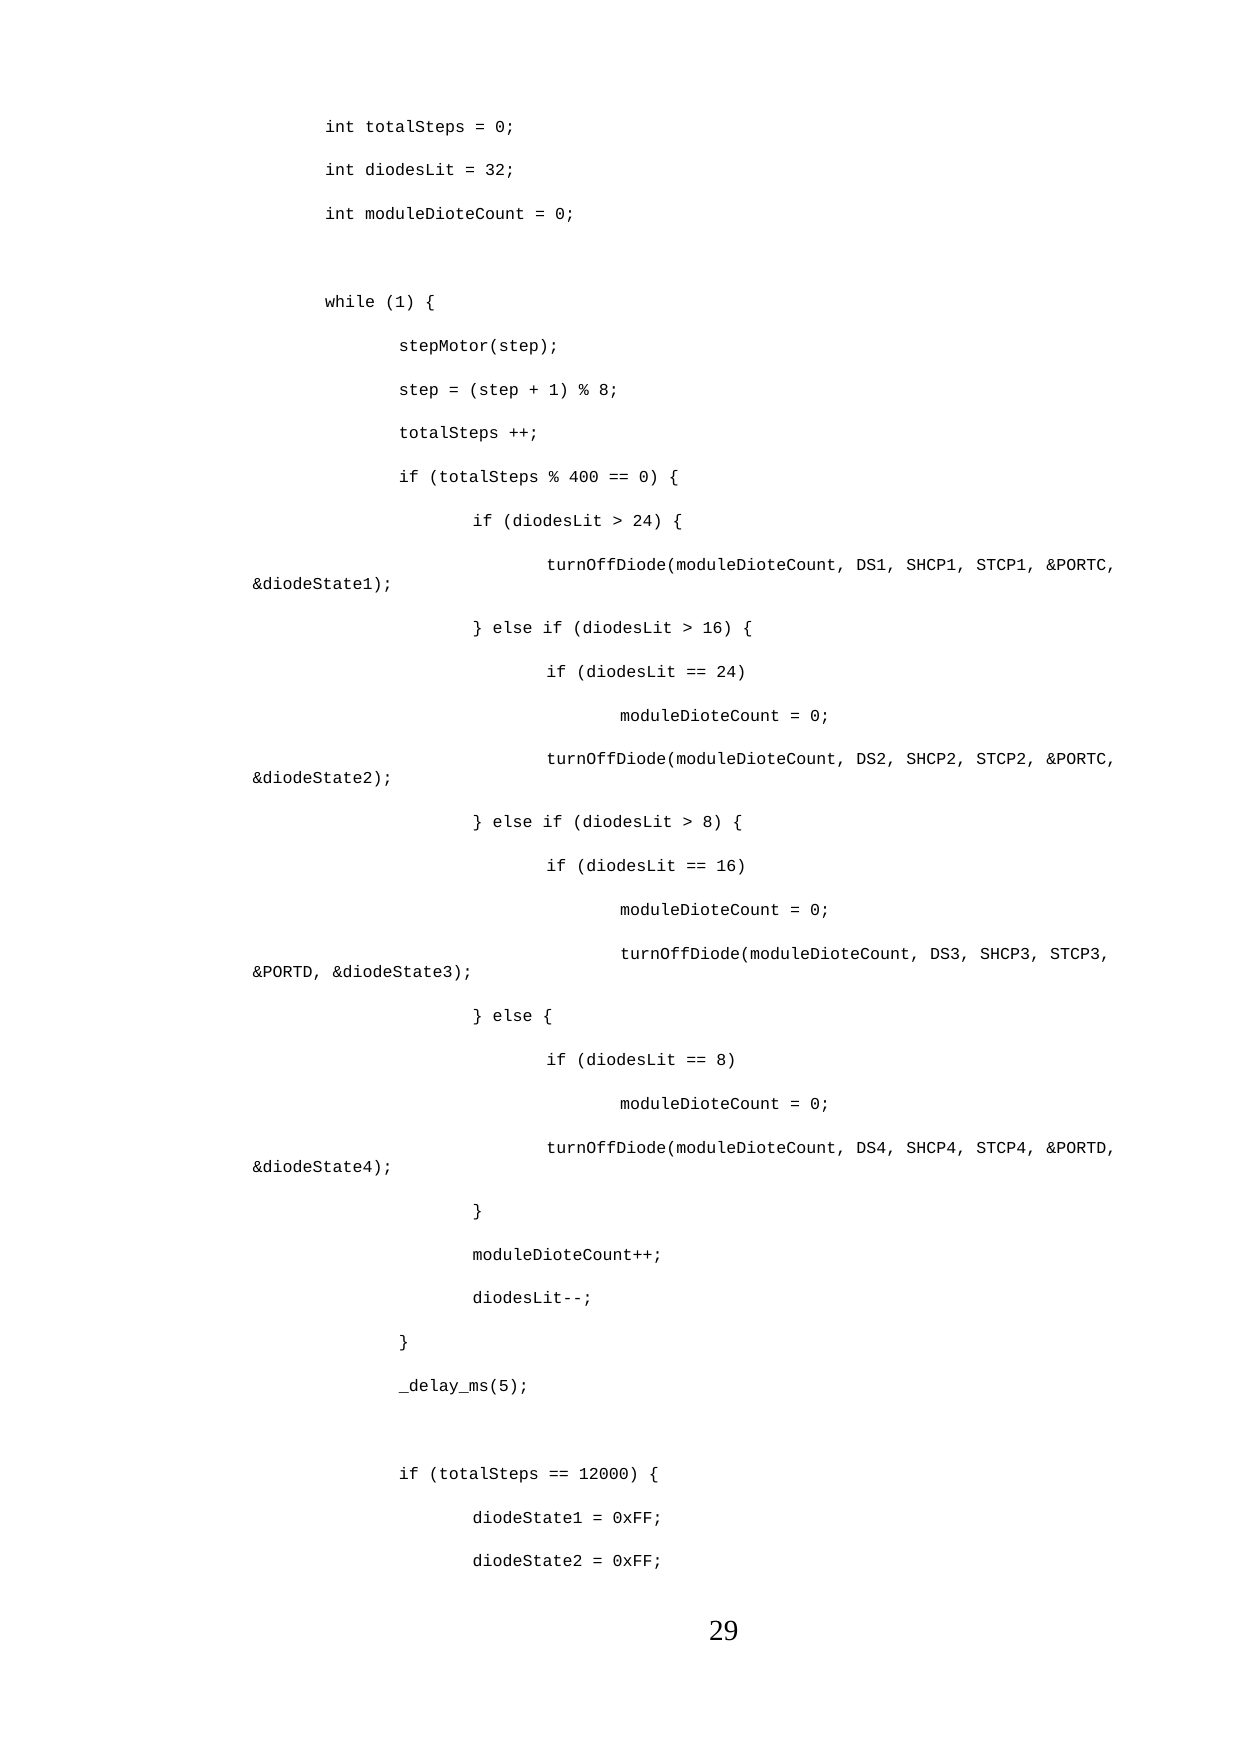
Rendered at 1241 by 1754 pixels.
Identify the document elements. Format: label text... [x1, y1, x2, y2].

text } else { [252, 1008, 1181, 1027]
text diodeState1 = 0xFF; [252, 1509, 1181, 1528]
text } [252, 1334, 1181, 1353]
text totalSteps ++; [252, 425, 1181, 444]
text turnOffDiode(moduleDioteCount, DS2, SHCP2, STCP2, &PORTC, &diodeState2); [252, 751, 1181, 789]
text turnOffDiode(moduleDioteCount, DS1, SHCP1, STCP1, &PORTC, &diodeState1); [252, 557, 1181, 594]
text _delay_ms(5); [252, 1378, 1181, 1396]
text } else if (diodesLit > 8) { [252, 814, 1181, 832]
text int moduleDioteCount = 0; [252, 206, 1181, 225]
text if (diodesLit > 24) { [252, 513, 1181, 532]
text } else if (diodesLit > 16) { [252, 619, 1181, 638]
text if (diodesLit == 8) [252, 1052, 1181, 1071]
text turnOffDiode(moduleDioteCount, DS4, SHCP4, STCP4, &PORTD, &diodeState4); [252, 1139, 1181, 1177]
text if (totalSteps % 400 == 0) { [252, 469, 1181, 488]
text } [252, 1202, 1181, 1221]
text turnOffDiode(moduleDioteCount, DS3, SHCP3, STCP3, &PORTD, &diodeState3); [252, 945, 1181, 983]
text step = (step + 1) % 8; [252, 381, 1181, 400]
text moduleDioteCount = 0; [252, 1096, 1181, 1114]
text stepMotor(step); [252, 337, 1181, 356]
text if (diodesLit == 24) [252, 663, 1181, 682]
text if (totalSteps == 12000) { [252, 1465, 1181, 1484]
text diodesLit--; [252, 1290, 1181, 1309]
text diodeState2 = 0xFF; [252, 1553, 1181, 1572]
text int diodesLit = 32; [252, 162, 1181, 181]
text if (diodesLit == 16) [252, 857, 1181, 876]
text int totalSteps = 0; [252, 118, 1181, 137]
text moduleDioteCount = 0; [252, 901, 1181, 920]
text moduleDioteCount = 0; [252, 707, 1181, 726]
text moduleDioteCount++; [252, 1246, 1181, 1265]
text while (1) { [252, 293, 1181, 312]
